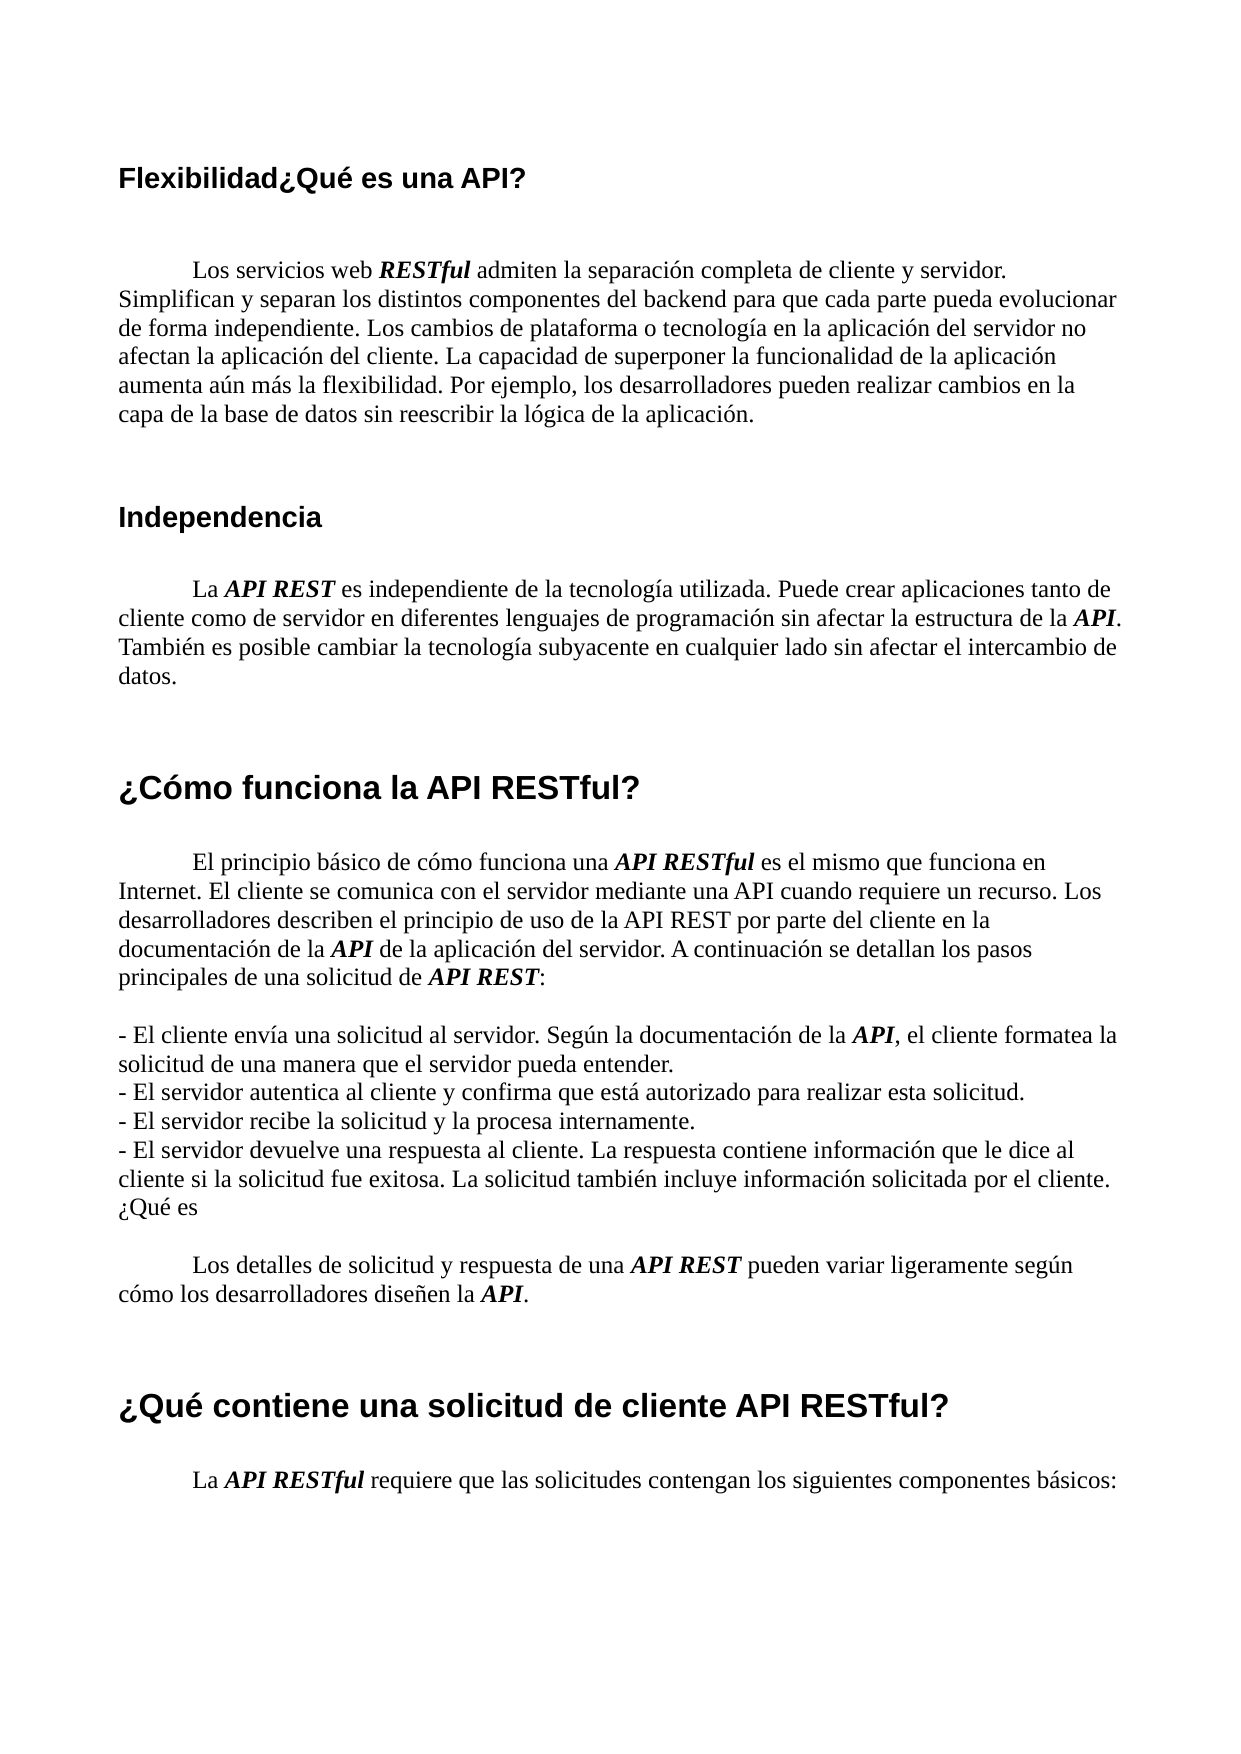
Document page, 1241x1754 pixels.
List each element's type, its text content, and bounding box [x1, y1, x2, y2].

subtitle Independencia [118, 500, 1122, 533]
text El principio básico de cómo funciona una API RESTful es el mismo que funciona en Internet. El cliente se comunica con el servidor mediante una API cuando requiere un recurso. Los desarrolladores describen el principio de uso de la API REST por parte del cliente en la documentación de la API de la aplicación del servidor. A continuación se detallan los pasos principales de una solicitud de API REST: [118, 847, 1122, 991]
text - El servidor devuelve una respuesta al cliente. La respuesta contiene información que le dice al cliente si la solicitud fue exitosa. La solicitud también incluye información solicitada por el cliente. [118, 1135, 1122, 1192]
subtitle Flexibilidad¿Qué es una API? [118, 161, 1122, 195]
text - El cliente envía una solicitud al servidor. Según la documentación de la API, el cliente formatea la solicitud de una manera que el servidor pueda entender. [118, 1020, 1122, 1077]
text - El servidor recibe la solicitud y la procesa internamente. [118, 1106, 1122, 1135]
text ¿Qué es [118, 1192, 1122, 1221]
subtitle ¿Cómo funciona la API RESTful? [118, 768, 1122, 806]
text Los servicios web RESTful admiten la separación completa de cliente y servidor. Simplifican y separan los distintos componentes del backend para que cada parte pueda evolucionar de forma independiente. Los cambios de plataforma o tecnología en la aplicación del servidor no afectan la aplicación del cliente. La capacidad de superponer la funcionalidad de la aplicación aumenta aún más la flexibilidad. Por ejemplo, los desarrolladores pueden realizar cambios en la capa de la base de datos sin reescribir la lógica de la aplicación. [118, 255, 1122, 428]
subtitle ¿Qué contiene una solicitud de cliente API RESTful? [118, 1386, 1122, 1424]
text Los detalles de solicitud y respuesta de una API REST pueden variar ligeramente según cómo los desarrolladores diseñen la API. [118, 1250, 1122, 1307]
text - El servidor autentica al cliente y confirma que está autorizado para realizar esta solicitud. [118, 1077, 1122, 1106]
text La API REST es independiente de la tecnología utilizada. Puede crear aplicaciones tanto de cliente como de servidor en diferentes lenguajes de programación sin afectar la estructura de la API. También es posible cambiar la tecnología subyacente en cualquier lado sin afectar el intercambio de datos. [118, 574, 1122, 689]
text La API RESTful requiere que las solicitudes contengan los siguientes componentes básicos: [118, 1466, 1122, 1494]
